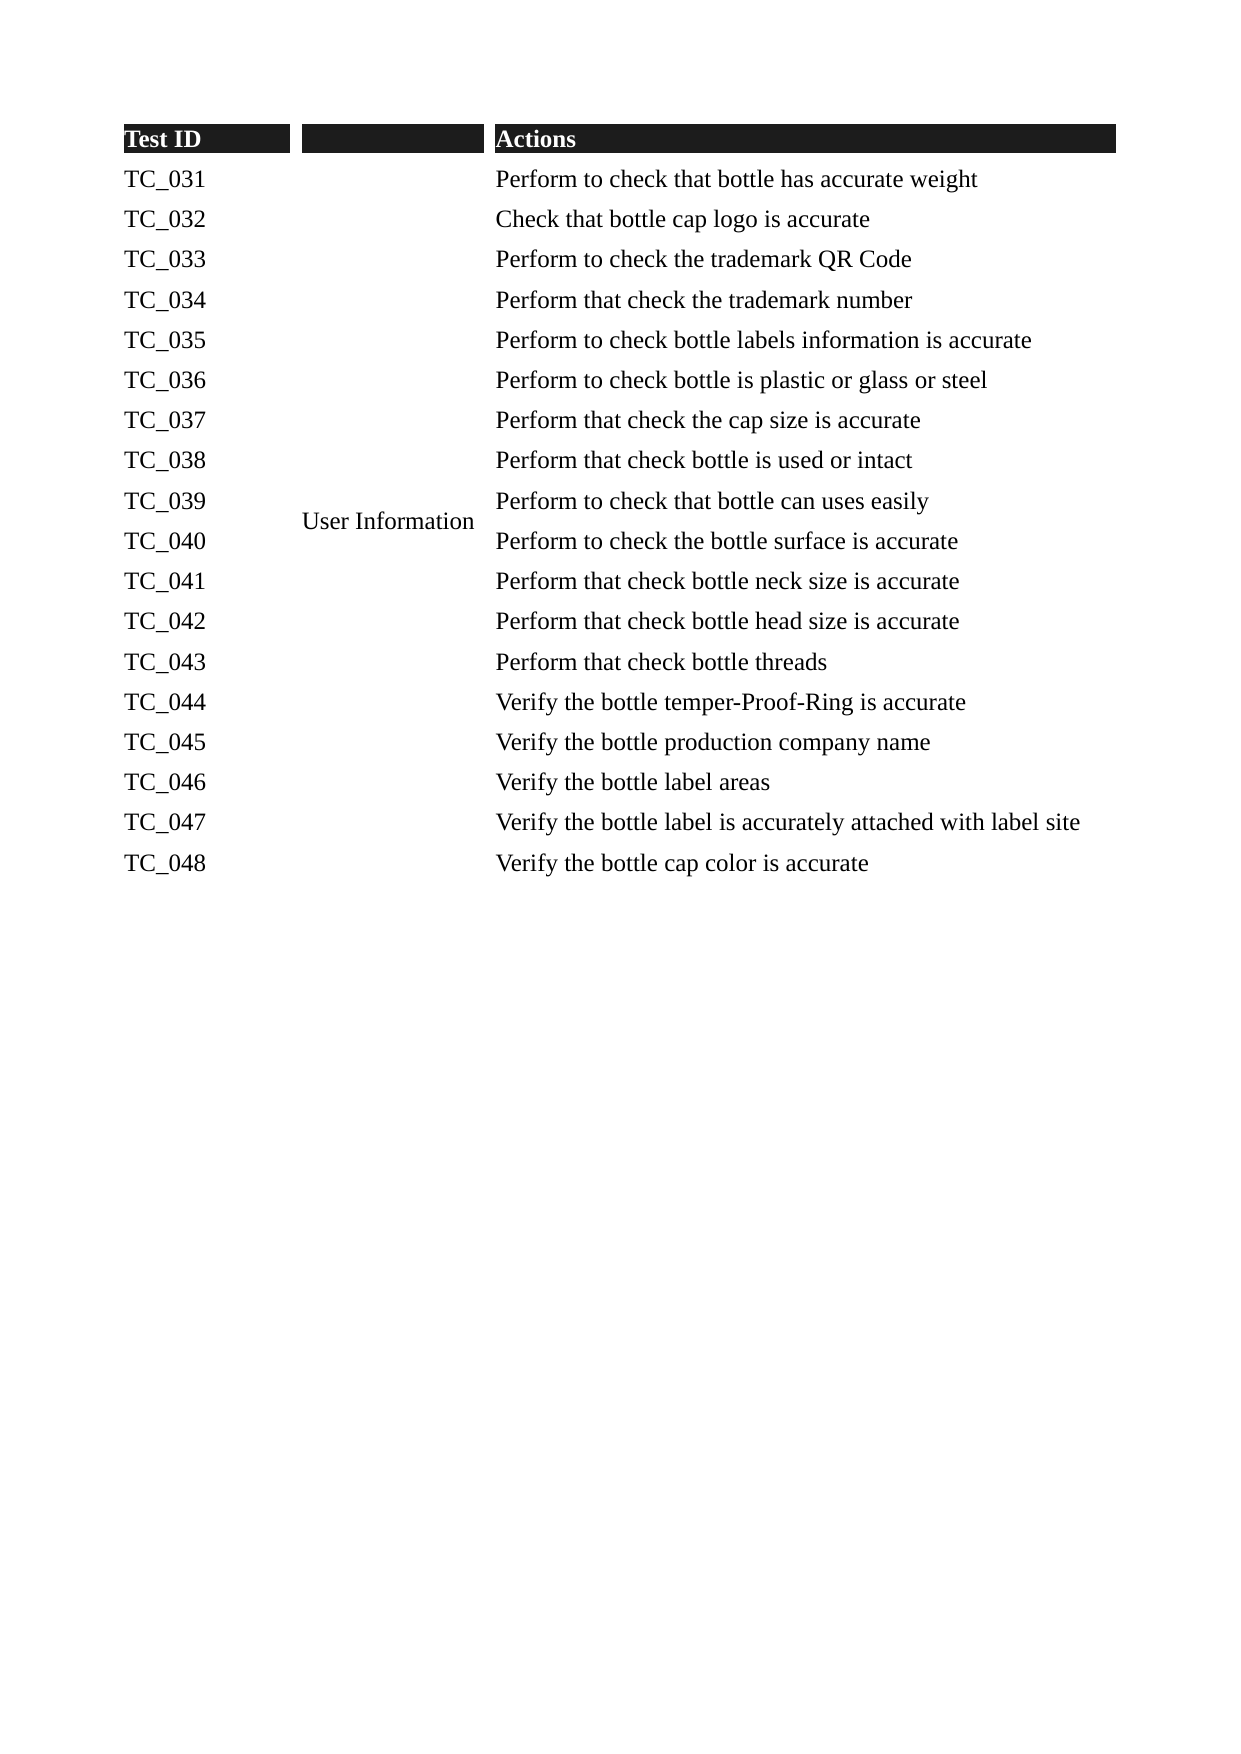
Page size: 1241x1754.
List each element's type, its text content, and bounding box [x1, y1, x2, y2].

table_cell Perform to check bottle labels information is accurate [490, 319, 1122, 359]
table_cell TC_036 [118, 359, 296, 399]
table_cell TC_035 [118, 319, 296, 359]
table_cell TC_047 [118, 802, 296, 842]
table_cell Verify the bottle production company name [490, 721, 1122, 761]
table_cell Perform that check the cap size is accurate [490, 400, 1122, 440]
table_cell TC_038 [118, 440, 296, 480]
table_cell Verify the bottle cap color is accurate [490, 842, 1122, 882]
table_cell Test ID [118, 118, 296, 158]
table_cell TC_037 [118, 400, 296, 440]
table_cell Perform to check the trademark QR Code [490, 239, 1122, 279]
table_cell Actions [490, 118, 1122, 158]
table_cell User Information [296, 158, 490, 882]
table_cell Perform that check bottle neck size is accurate [490, 560, 1122, 601]
table_cell TC_032 [118, 199, 296, 239]
table_cell TC_040 [118, 520, 296, 560]
table_cell Perform to check that bottle can uses easily [490, 480, 1122, 520]
table_cell Perform to check bottle is plastic or glass or steel [490, 359, 1122, 399]
table_cell TC_042 [118, 601, 296, 641]
table_cell Verify the bottle temper-Proof-Ring is accurate [490, 681, 1122, 721]
table_cell Verify the bottle label areas [490, 761, 1122, 802]
table_cell Perform to check the bottle surface is accurate [490, 520, 1122, 560]
table_cell TC_039 [118, 480, 296, 520]
table_cell TC_041 [118, 560, 296, 601]
table_cell [296, 118, 490, 158]
table_cell Perform that check bottle head size is accurate [490, 601, 1122, 641]
table_cell TC_045 [118, 721, 296, 761]
table_cell Check that bottle cap logo is accurate [490, 199, 1122, 239]
table_cell TC_033 [118, 239, 296, 279]
table_cell Perform that check bottle is used or intact [490, 440, 1122, 480]
table_cell Verify the bottle label is accurately attached with label site [490, 802, 1122, 842]
table_cell Perform to check that bottle has accurate weight [490, 158, 1122, 198]
table_cell TC_048 [118, 842, 296, 882]
table_cell Perform that check the trademark number [490, 279, 1122, 319]
table_cell TC_046 [118, 761, 296, 802]
table_cell TC_043 [118, 641, 296, 681]
table_cell TC_031 [118, 158, 296, 198]
table_cell TC_044 [118, 681, 296, 721]
table_cell Perform that check bottle threads [490, 641, 1122, 681]
table_cell TC_034 [118, 279, 296, 319]
